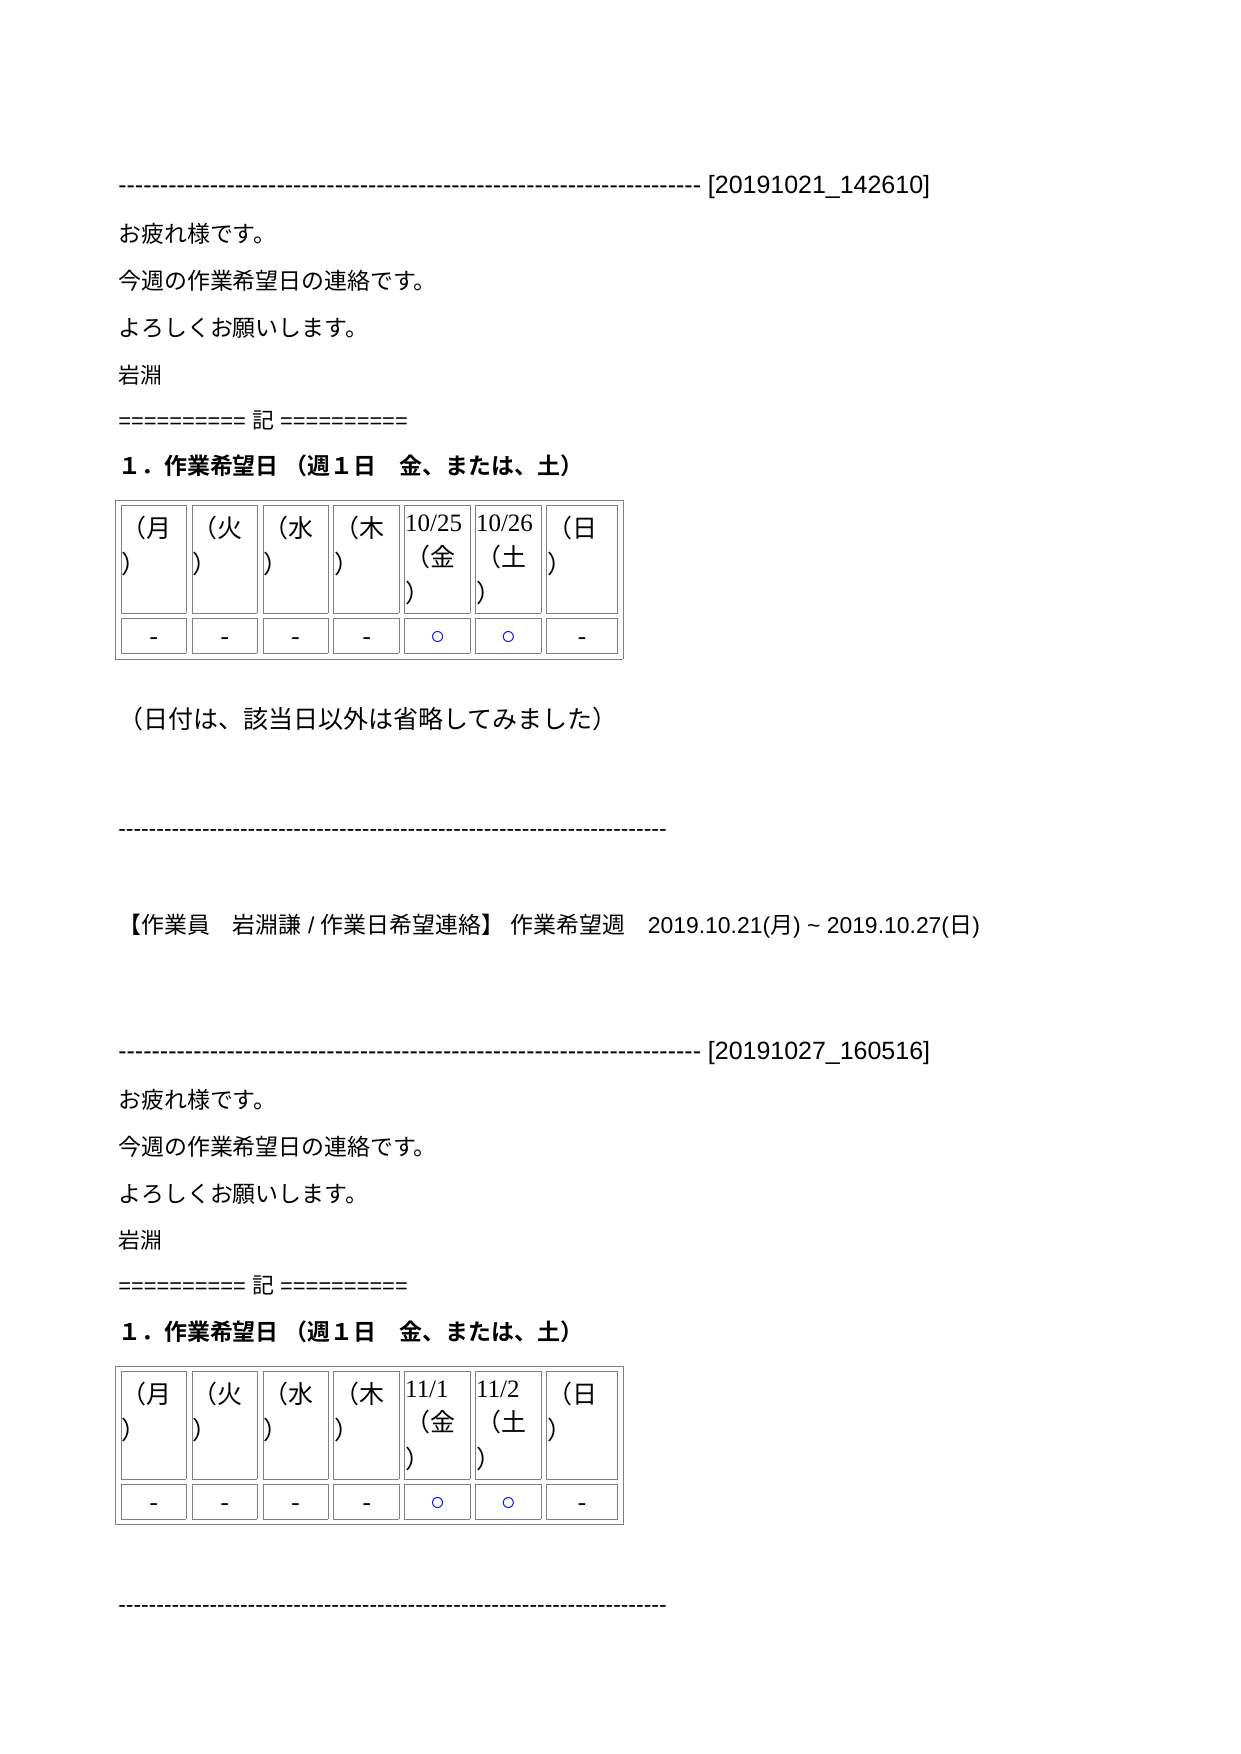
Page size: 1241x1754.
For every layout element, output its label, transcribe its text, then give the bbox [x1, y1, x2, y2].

table_cell - [547, 619, 617, 653]
table_cell - [331, 613, 402, 653]
table_header （火） [189, 1367, 260, 1478]
text よろしくお願いします。 [118, 1181, 1122, 1208]
table_header （日） [544, 1367, 620, 1478]
table_cell - [189, 613, 260, 653]
table_header （水） [260, 1367, 331, 1478]
table_cell - [334, 1485, 399, 1519]
table_cell - [334, 619, 399, 653]
table_header 11/2（土） [473, 1367, 544, 1478]
text ========== 記 ========== [118, 408, 1122, 433]
text お疲れ様です。 [118, 1087, 1122, 1113]
table_cell - [260, 613, 331, 653]
text ---------------------------------------------------------------------- [20191021_142610] [118, 170, 1122, 198]
table_cell ○ [402, 1479, 473, 1519]
table_cell - [122, 619, 186, 653]
table_cell - [122, 1485, 186, 1519]
text よろしくお願いします。 [118, 315, 1122, 342]
text ========== 記 ========== [118, 1273, 1122, 1299]
text １．作業希望日 （週１日 金、または、土） [118, 453, 1122, 479]
table_cell - [118, 613, 189, 653]
table_cell - [544, 1479, 620, 1519]
text 岩淵 [118, 362, 1122, 388]
table_cell - [264, 1485, 328, 1519]
table_cell - [547, 1485, 617, 1519]
table_header （火） [189, 501, 260, 613]
table_cell - [264, 619, 328, 653]
table_cell - [260, 1479, 331, 1519]
text 【作業員 岩淵謙 / 作業日希望連絡】 作業希望週 2019.10.21(月) ~ 2019.10.27(日) [118, 912, 1122, 938]
text ---------------------------------------------------------------------- [20191027_160516] [118, 1036, 1122, 1064]
text ------------------------------------------------------------------------ [118, 815, 1122, 841]
table_header （木） [331, 501, 402, 613]
table_header 11/1（金） [402, 1367, 473, 1478]
table_header （木） [331, 1367, 402, 1478]
table_header 10/26（土） [473, 501, 544, 613]
table_cell - [331, 1479, 402, 1519]
table_header （日） [544, 501, 620, 613]
table_header （月） [118, 501, 189, 613]
table_cell ○ [473, 613, 544, 653]
table_header 10/25（金） [402, 501, 473, 613]
text 今週の作業希望日の連絡です。 [118, 1134, 1122, 1161]
text １．作業希望日 （週１日 金、または、土） [118, 1318, 1122, 1345]
text お疲れ様です。 [118, 221, 1122, 248]
table_header （月） [118, 1367, 189, 1478]
table_cell - [193, 619, 257, 653]
table_cell - [118, 1479, 189, 1519]
table_header （水） [260, 501, 331, 613]
table_cell - [189, 1479, 260, 1519]
text 岩淵 [118, 1228, 1122, 1253]
text （日付は、該当日以外は省略してみました） [118, 700, 1122, 736]
text ------------------------------------------------------------------------ [118, 1591, 1122, 1617]
table_cell ○ [473, 1479, 544, 1519]
table_cell ○ [402, 613, 473, 653]
text 今週の作業希望日の連絡です。 [118, 268, 1122, 295]
table_cell - [193, 1485, 257, 1519]
table_cell - [544, 613, 620, 653]
